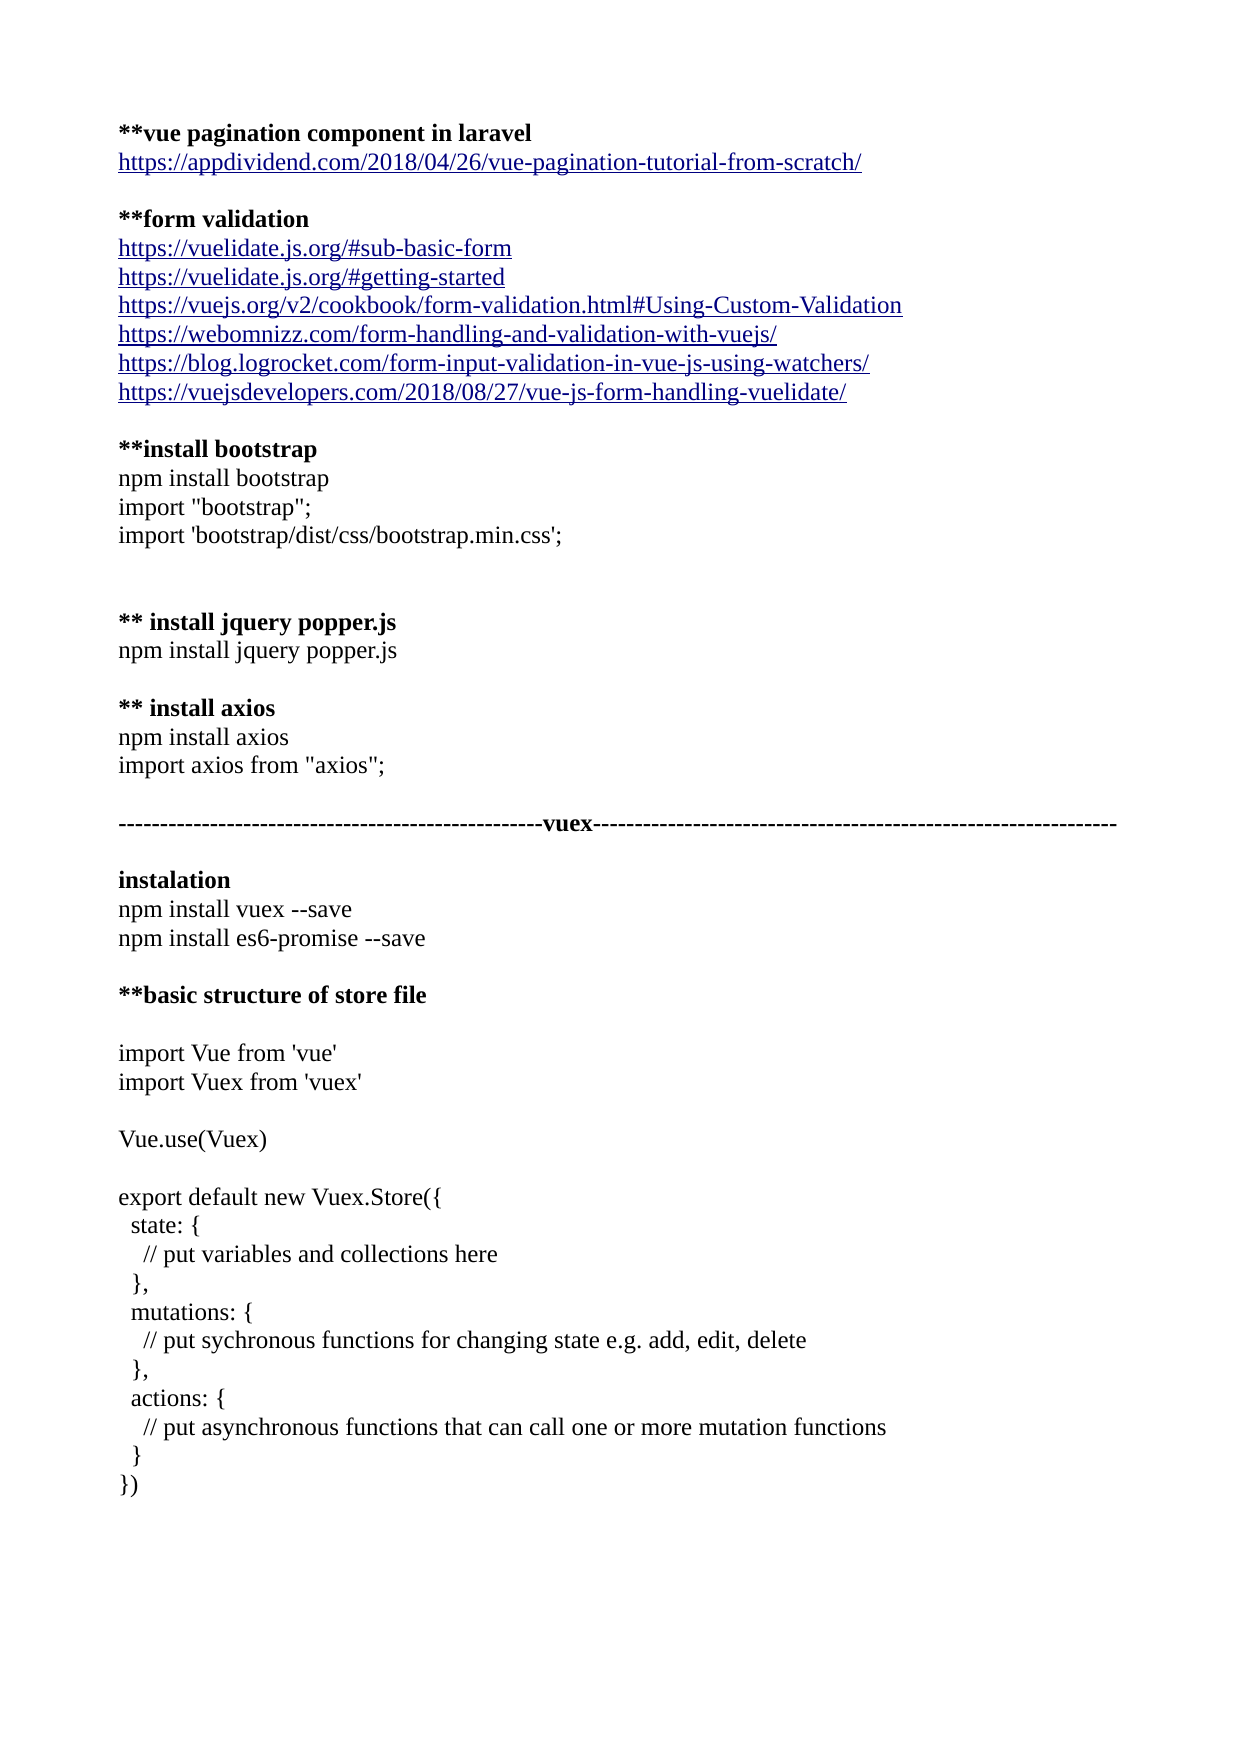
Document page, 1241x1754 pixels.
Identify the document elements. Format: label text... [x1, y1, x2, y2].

text https://vuelidate.js.org/#getting-started [118, 262, 1122, 291]
text mutations: { [118, 1297, 1122, 1326]
text instalation [118, 866, 1122, 894]
text import Vuex from 'vuex' [118, 1067, 1122, 1096]
text **install bootstrap [118, 434, 1122, 463]
text npm install es6-promise --save [118, 923, 1122, 952]
text https://vuejsdevelopers.com/2018/08/27/vue-js-form-handling-vuelidate/ [118, 377, 1122, 406]
text }) [118, 1469, 1122, 1498]
text // put variables and collections here [118, 1239, 1122, 1268]
text actions: { [118, 1383, 1122, 1412]
text }, [118, 1268, 1122, 1297]
text https://webomnizz.com/form-handling-and-validation-with-vuejs/ [118, 319, 1122, 348]
text npm install axios [118, 722, 1122, 751]
text } [118, 1441, 1122, 1469]
text https://vuejs.org/v2/cookbook/form-validation.html#Using-Custom-Validation [118, 291, 1122, 319]
text **form validation [118, 204, 1122, 233]
text **vue pagination component in laravel [118, 118, 1122, 147]
text npm install jquery popper.js [118, 636, 1122, 664]
text import axios from "axios"; [118, 751, 1122, 779]
text }, [118, 1354, 1122, 1383]
text ---------------------------------------------------vuex--------------------------------------------------------------- [118, 808, 1122, 837]
text https://blog.logrocket.com/form-input-validation-in-vue-js-using-watchers/ [118, 348, 1122, 377]
text import "bootstrap"; [118, 492, 1122, 521]
text ** install jquery popper.js [118, 607, 1122, 636]
text import 'bootstrap/dist/css/bootstrap.min.css'; [118, 521, 1122, 549]
text Vue.use(Vuex) [118, 1124, 1122, 1153]
text // put asynchronous functions that can call one or more mutation functions [118, 1412, 1122, 1441]
text **basic structure of store file [118, 981, 1122, 1009]
text export default new Vuex.Store({ [118, 1182, 1122, 1211]
text https://vuelidate.js.org/#sub-basic-form [118, 233, 1122, 262]
text ** install axios [118, 693, 1122, 722]
text state: { [118, 1211, 1122, 1239]
text https://appdividend.com/2018/04/26/vue-pagination-tutorial-from-scratch/ [118, 147, 1122, 176]
text npm install vuex --save [118, 894, 1122, 923]
text // put sychronous functions for changing state e.g. add, edit, delete [118, 1326, 1122, 1354]
text npm install bootstrap [118, 463, 1122, 492]
text import Vue from 'vue' [118, 1038, 1122, 1067]
